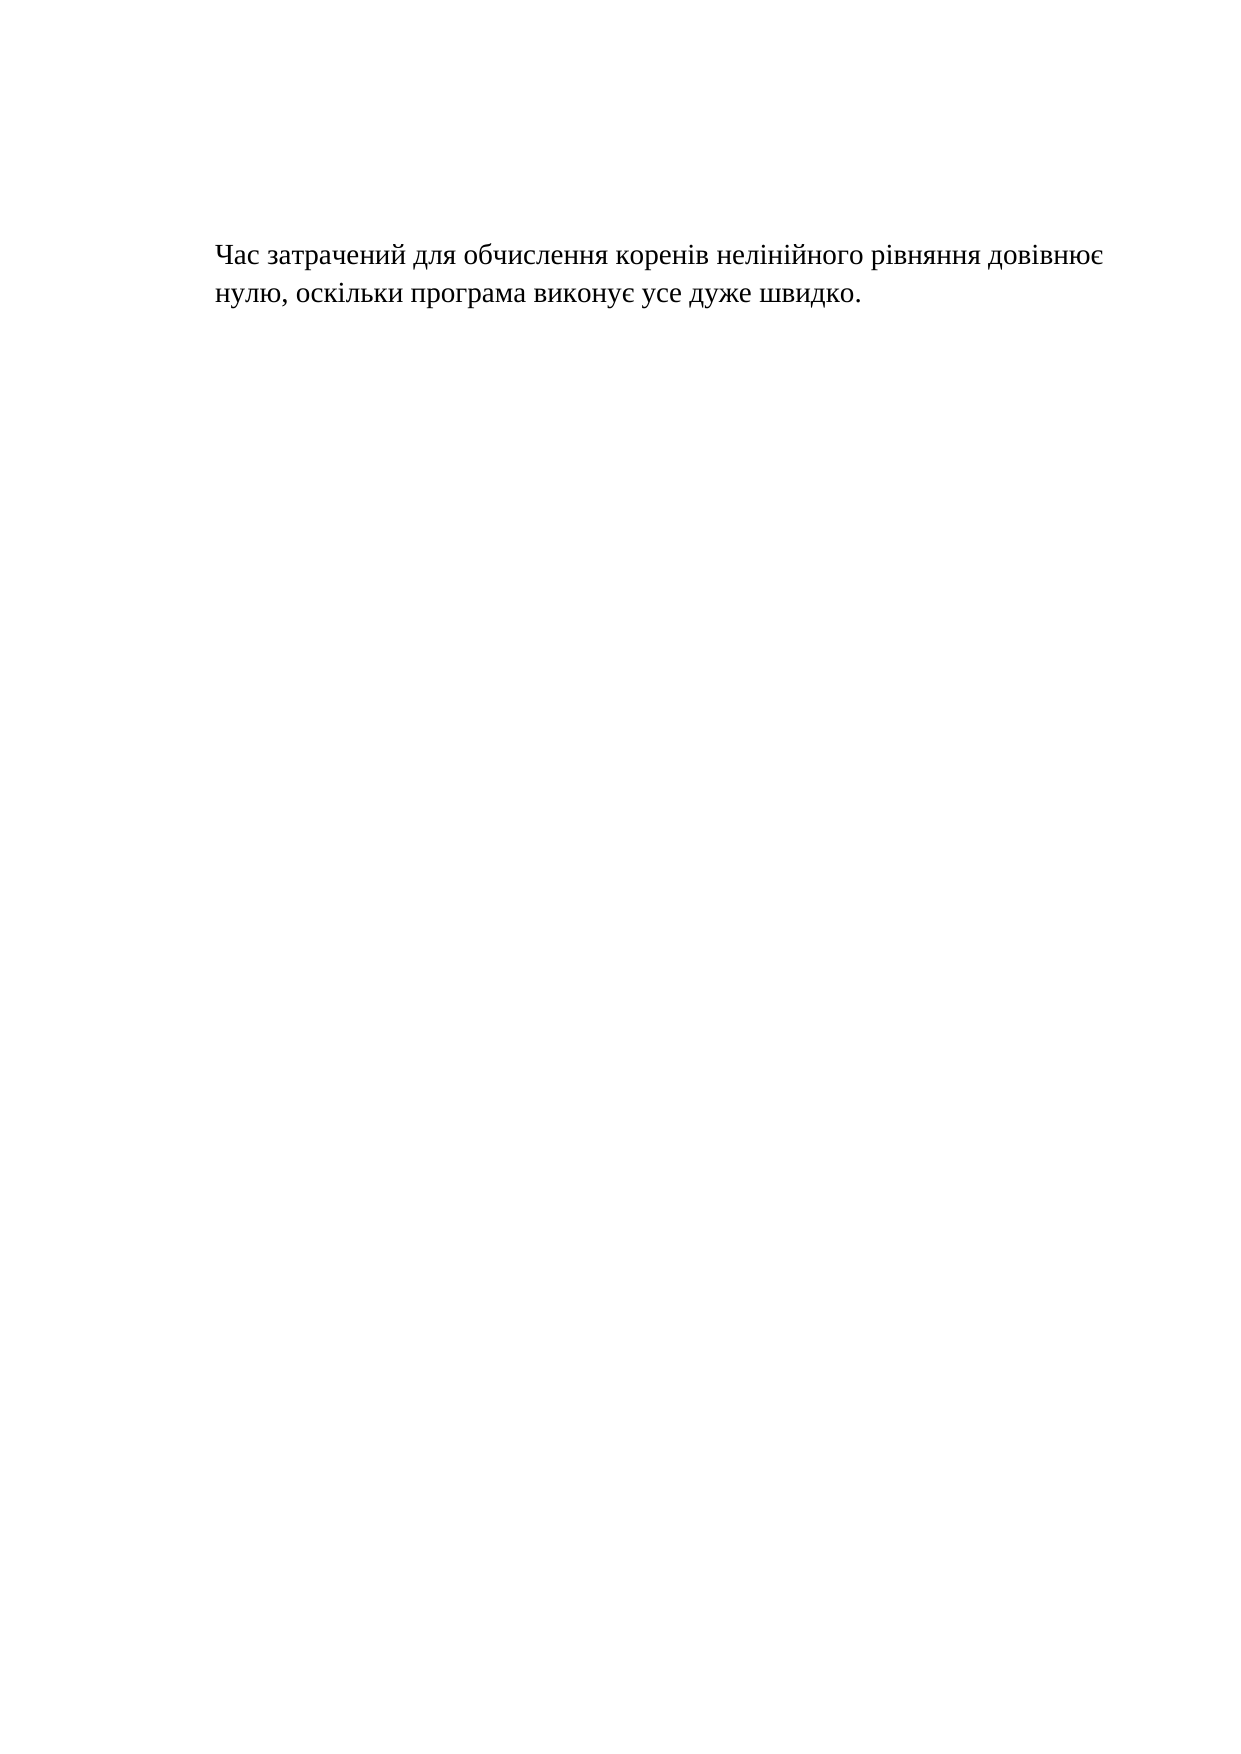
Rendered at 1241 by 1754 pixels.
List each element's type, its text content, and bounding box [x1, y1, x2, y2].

text Час затрачений для обчислення коренів нелінійного рівняння довівнює нулю, оскільки програма виконує усе дуже швидко. [215, 237, 1152, 309]
